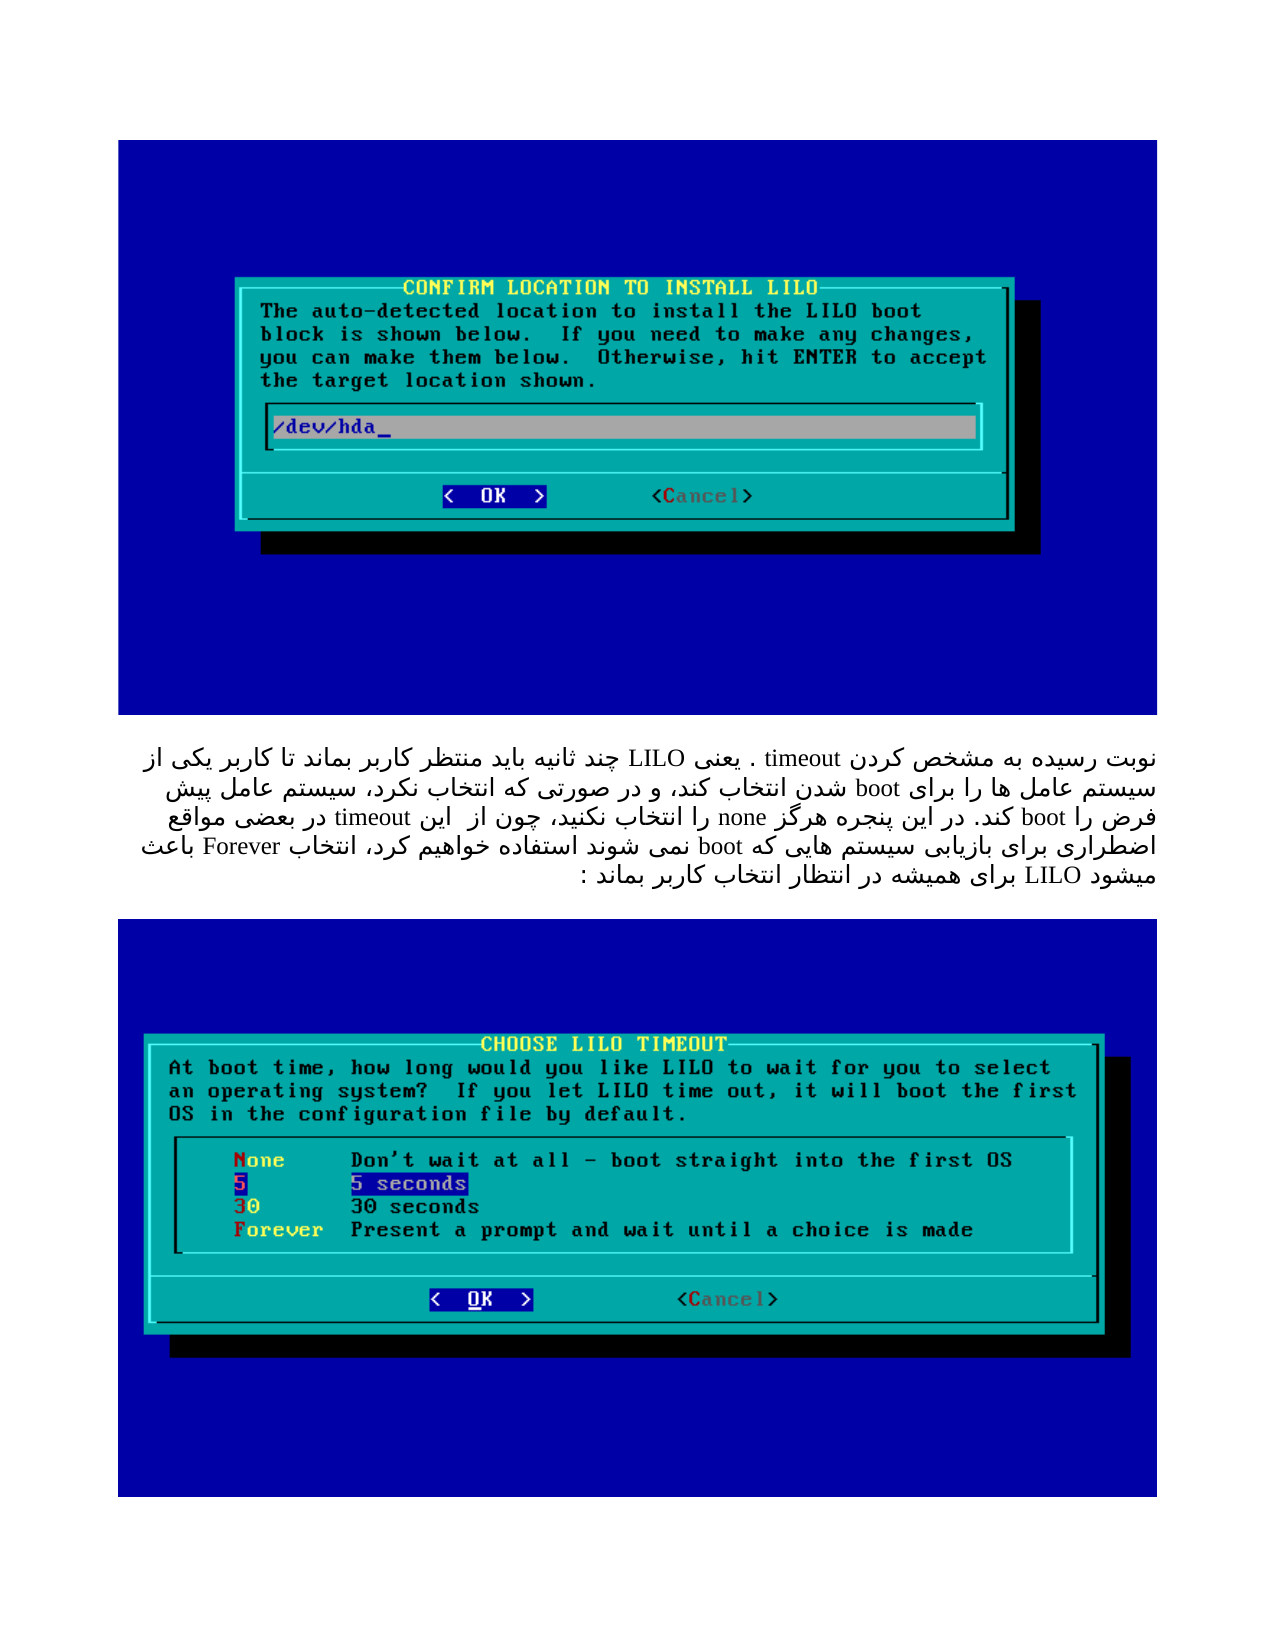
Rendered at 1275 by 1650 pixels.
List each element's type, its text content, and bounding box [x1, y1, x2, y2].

picture [118, 140, 1158, 715]
text نوبت رسیده به مشخص کردن timeout . یعنی LILO چند ثانیه باید منتظر کاربر بماند تا کاربر یکی از سیستم عامل ها را برای boot شدن انتخاب کند، و در صورتی که انتخاب نکرد، سیستم عامل پیش فرض را boot کند. در این پنجره هرگز none را انتخاب نکنید، چون از این timeout در بعضی مواقع اضطراری برای بازیابی سیستم هایی که boot نمی شوند استفاده خواهیم کرد، انتخاب Forever باعث میشود LILO برای همیشه در انتظار انتخاب کاربر بماند : [118, 743, 1157, 890]
picture [118, 919, 1157, 1497]
